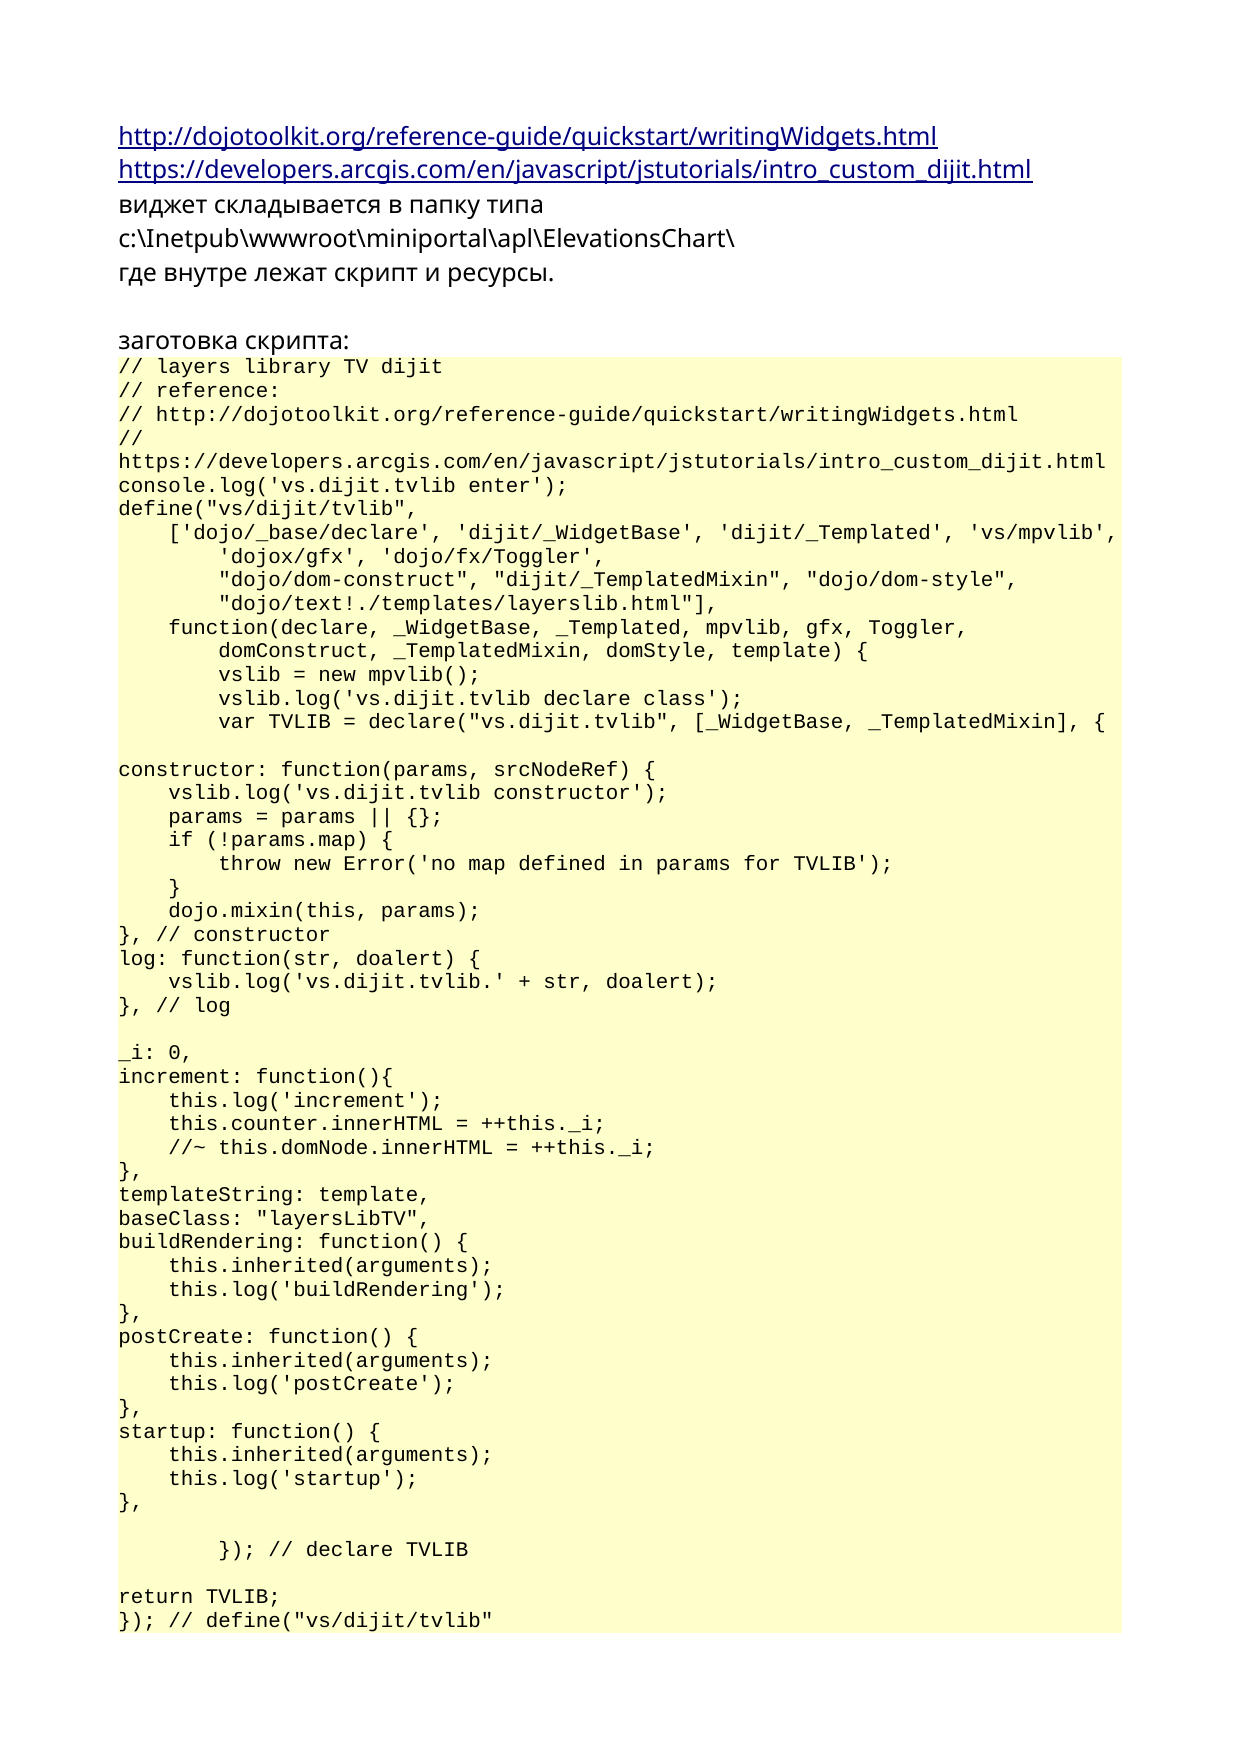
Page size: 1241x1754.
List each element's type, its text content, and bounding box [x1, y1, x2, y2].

text заготовка скрипта: [118, 322, 1122, 357]
text http://dojotoolkit.org/reference-guide/quickstart/writingWidgets.html [118, 118, 1122, 152]
text https://developers.arcgis.com/en/javascript/jstutorials/intro_custom_dijit.html [118, 152, 1122, 186]
text // layers library TV dijit // reference: // http://dojotoolkit.org/reference-guide/quickstart/writingWidgets.html // https://developers.arcgis.com/en/javascript/jstutorials/intro_custom_dijit.html console.log('vs.dijit.tvlib enter'); define("vs/dijit/tvlib", ['dojo/_base/declare', 'dijit/_WidgetBase', 'dijit/_Templated', 'vs/mpvlib', 'dojox/gfx', 'dojo/fx/Toggler', "dojo/dom-construct", "dijit/_TemplatedMixin", "dojo/dom-style", "dojo/text!./templates/layerslib.html"], function(declare, _WidgetBase, _Templated, mpvlib, gfx, Toggler, domConstruct, _TemplatedMixin, domStyle, template) { vslib = new mpvlib(); vslib.log('vs.dijit.tvlib declare class'); var TVLIB = declare("vs.dijit.tvlib", [_WidgetBase, _TemplatedMixin], { constructor: function(params, srcNodeRef) { vslib.log('vs.dijit.tvlib constructor'); params = params || {}; if (!params.map) { throw new Error('no map defined in params for TVLIB'); } dojo.mixin(this, params); }, // constructor log: function(str, doalert) { vslib.log('vs.dijit.tvlib.' + str, doalert); }, // log _i: 0, increment: function(){ this.log('increment'); this.counter.innerHTML = ++this._i; //~ this.domNode.innerHTML = ++this._i; }, templateString: template, baseClass: "layersLibTV", buildRendering: function() { this.inherited(arguments); this.log('buildRendering'); }, postCreate: function() { this.inherited(arguments); this.log('postCreate'); }, startup: function() { this.inherited(arguments); this.log('startup'); }, }); // declare TVLIB return TVLIB; }); // define("vs/dijit/tvlib" [118, 357, 1122, 1633]
text c:\Inetpub\wwwroot\miniportal\apl\ElevationsChart\ [118, 220, 1122, 254]
text виджет складывается в папку типа [118, 186, 1122, 220]
text где внутре лежат скрипт и ресурсы. [118, 254, 1122, 288]
